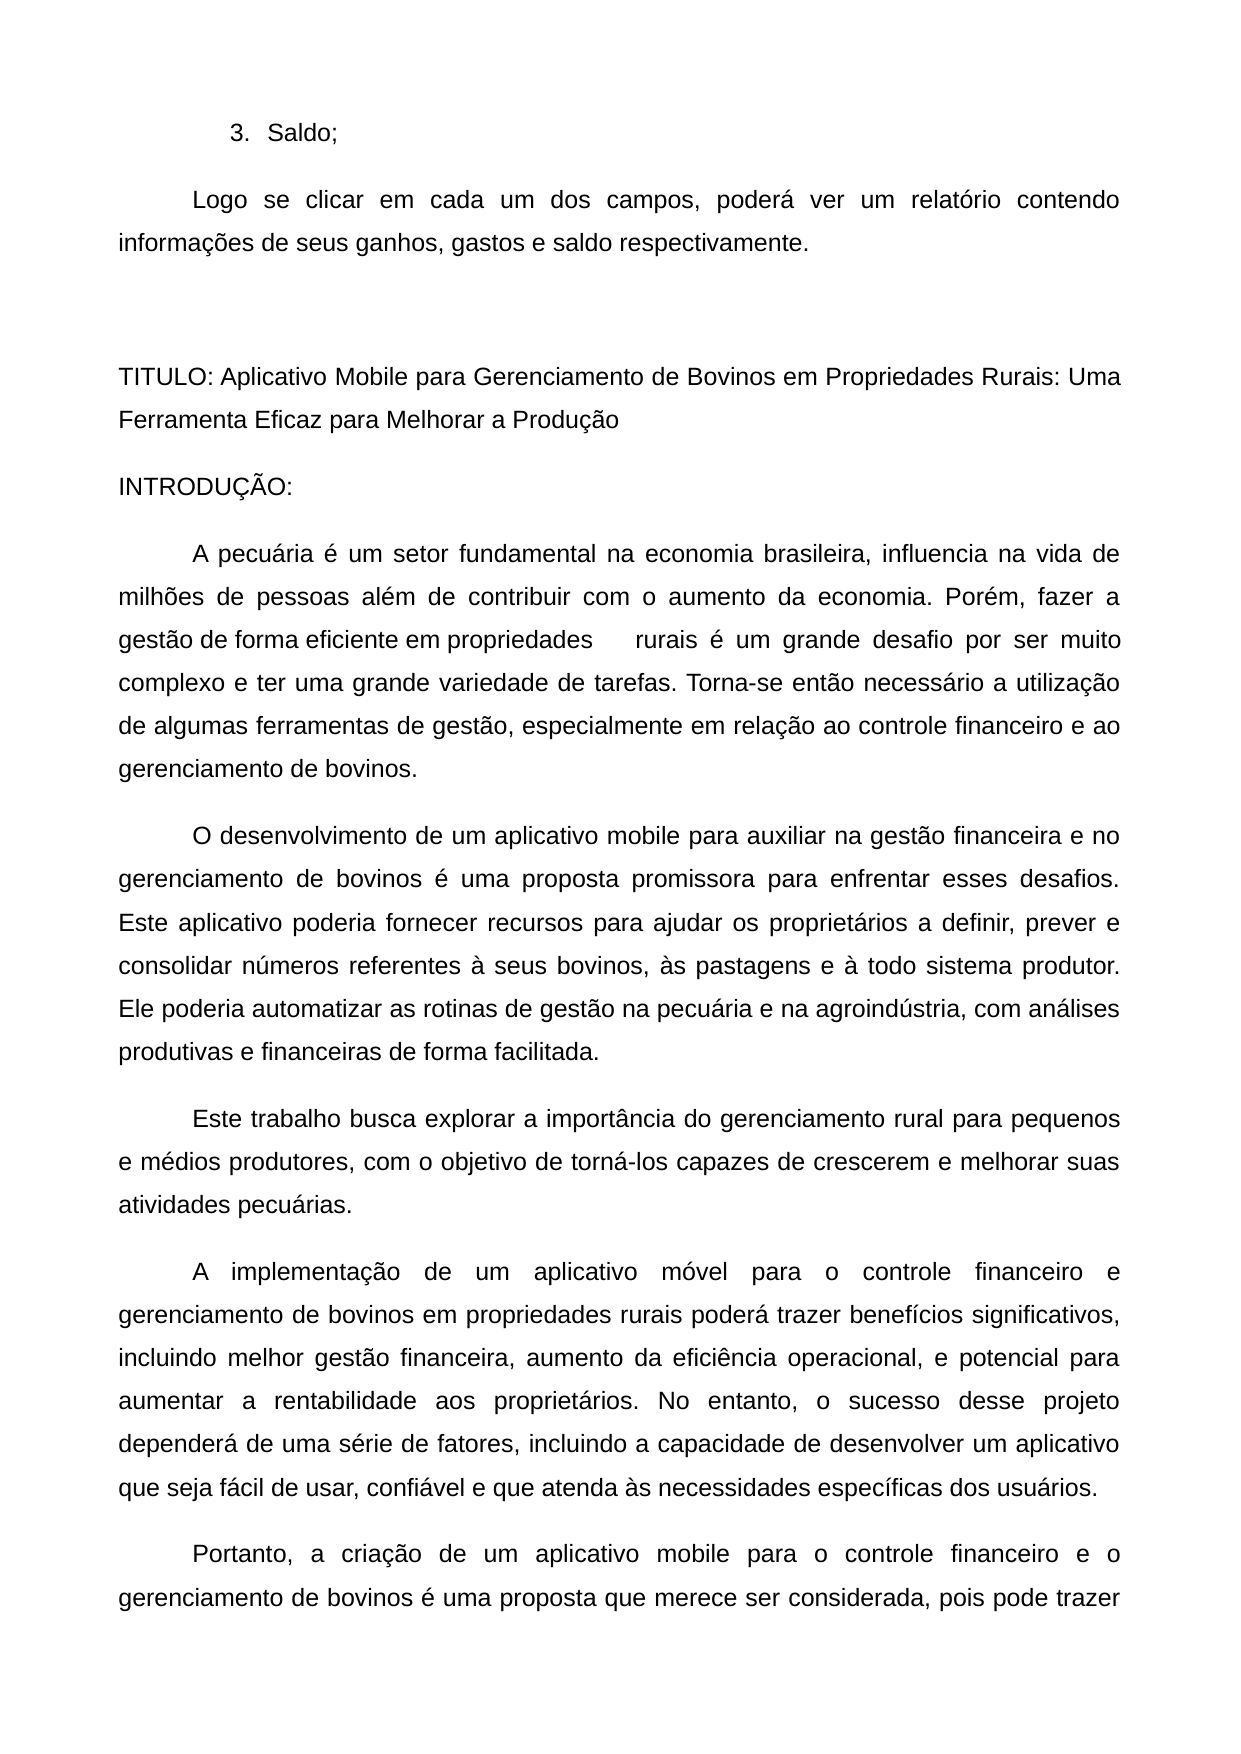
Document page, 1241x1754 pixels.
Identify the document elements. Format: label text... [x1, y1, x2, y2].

text A pecuária é um setor fundamental na economia brasileira, influencia na vida de milhões de pessoas além de contribuir com o aumento da economia. Porém, fazer a gestão de forma eficiente em propriedades rurais é um grande desafio por ser muito complexo e ter uma grande variedade de tarefas. Torna-se então necessário a utilização de algumas ferramentas de gestão, especialmente em relação ao controle financeiro e ao gerenciamento de bovinos. [118, 539, 1122, 783]
text Este trabalho busca explorar a importância do gerenciamento rural para pequenos e médios produtores, com o objetivo de torná-los capazes de crescerem e melhorar suas atividades pecuárias. [118, 1104, 1122, 1219]
text Logo se clicar em cada um dos campos, poderá ver um relatório contendo informações de seus ganhos, gastos e saldo respectivamente. [118, 185, 1122, 257]
list Saldo; [229, 118, 1122, 147]
text O desenvolvimento de um aplicativo mobile para auxiliar na gestão financeira e no gerenciamento de bovinos é uma proposta promissora para enfrentar esses desafios. Este aplicativo poderia fornecer recursos para ajudar os proprietários a definir, prever e consolidar números referentes à seus bovinos, às pastagens e à todo sistema produtor. Ele poderia automatizar as rotinas de gestão na pecuária e na agroindústria, com análises produtivas e financeiras de forma facilitada. [118, 821, 1122, 1066]
text Portanto, a criação de um aplicativo mobile para o controle financeiro e o gerenciamento de bovinos é uma proposta que merece ser considerada, pois pode trazer [118, 1539, 1122, 1611]
text TITULO: Aplicativo Mobile para Gerenciamento de Bovinos em Propriedades Rurais: Uma Ferramenta Eficaz para Melhorar a Produção [118, 362, 1122, 434]
text A implementação de um aplicativo móvel para o controle financeiro e gerenciamento de bovinos em propriedades rurais poderá trazer benefícios significativos, incluindo melhor gestão financeira, aumento da eficiência operacional, e potencial para aumentar a rentabilidade aos proprietários. No entanto, o sucesso desse projeto dependerá de uma série de fatores, incluindo a capacidade de desenvolver um aplicativo que seja fácil de usar, confiável e que atenda às necessidades específicas dos usuários. [118, 1257, 1122, 1501]
text INTRODUÇÃO: [118, 472, 1122, 501]
